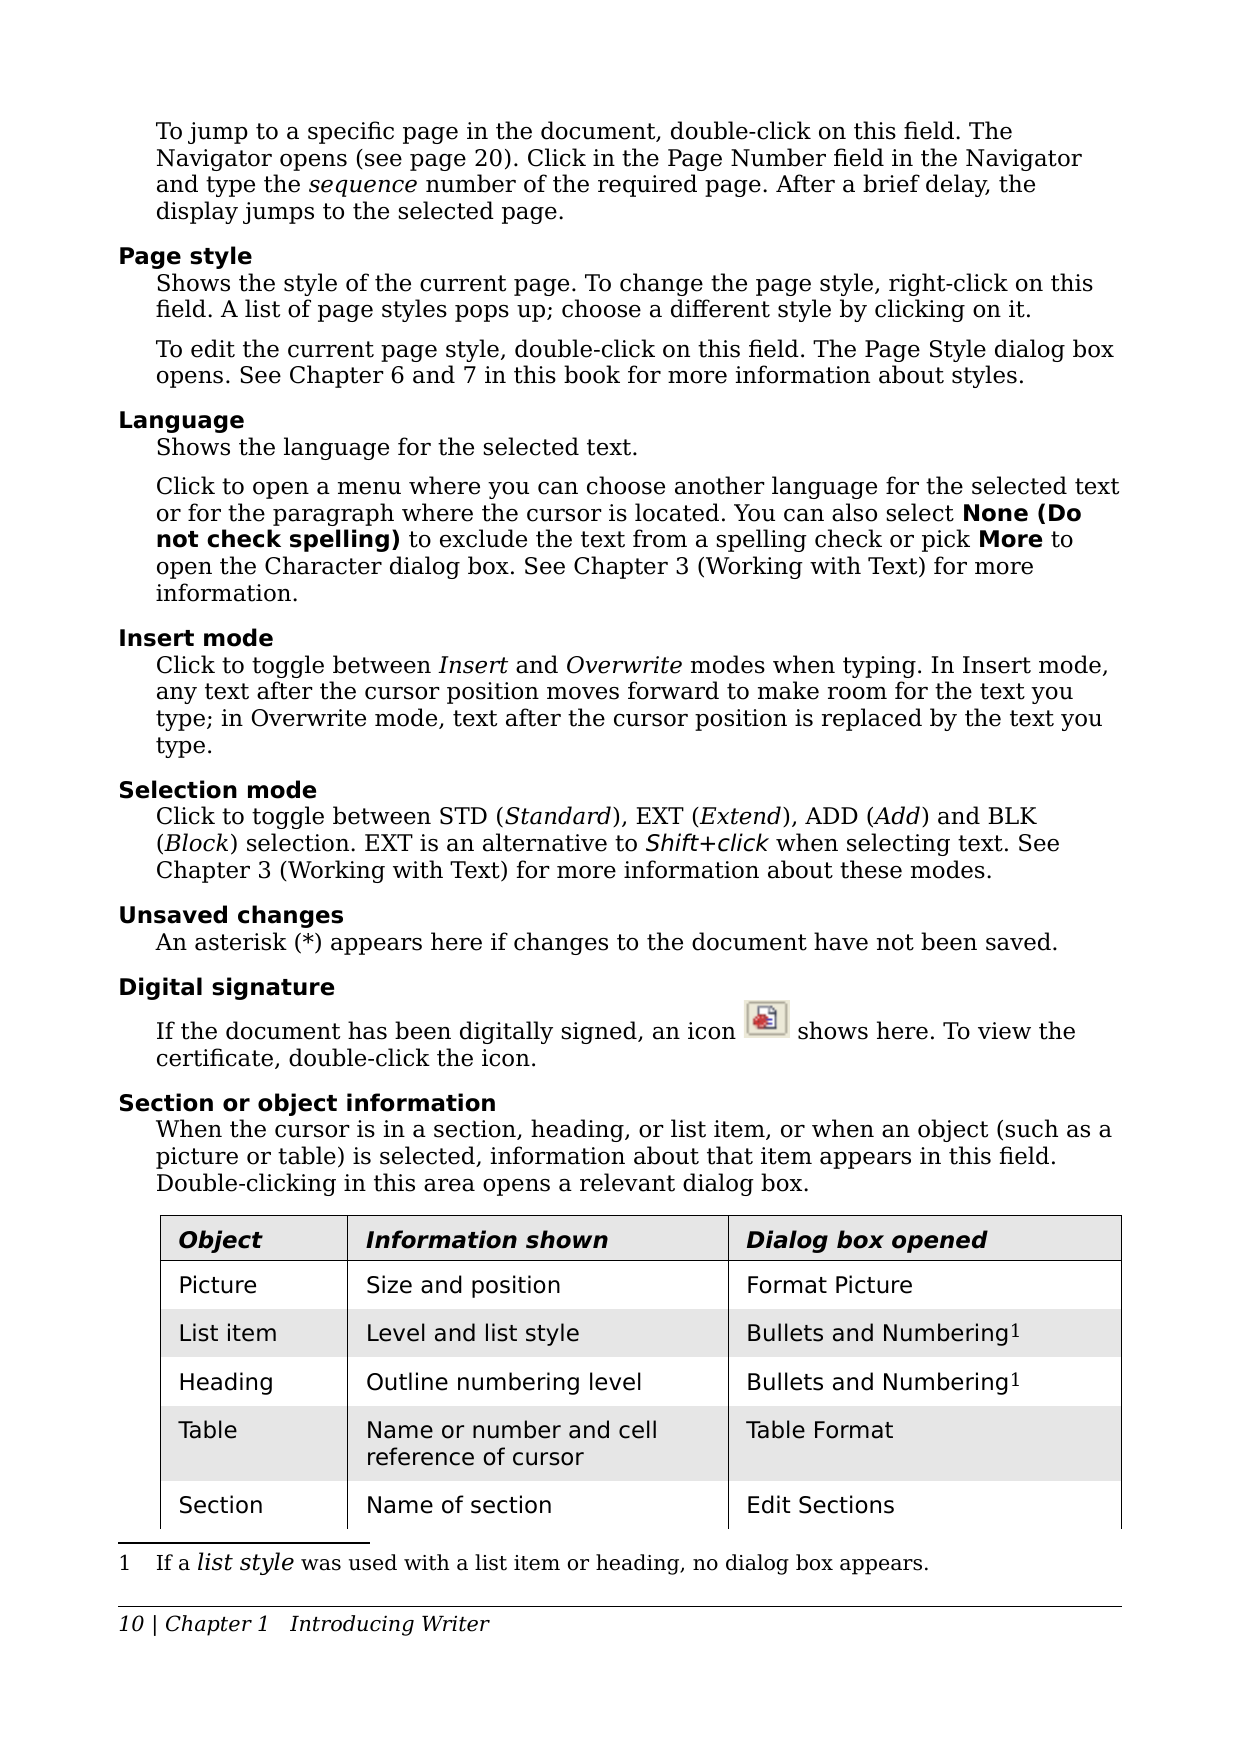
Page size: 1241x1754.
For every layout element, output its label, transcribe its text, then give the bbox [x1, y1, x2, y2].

text Insert mode [118, 625, 1122, 652]
table_cell Name or number and cell reference of cursor [348, 1406, 728, 1481]
table_cell Bullets and Numbering [729, 1309, 1121, 1357]
text Language [118, 407, 1122, 434]
picture [743, 1000, 790, 1038]
text An asterisk (*) appears here if changes to the document have not been saved. [156, 929, 1122, 955]
table_cell Section [161, 1481, 347, 1529]
text Click to toggle between STD (Standard), EXT (Extend), ADD (Add) and BLK (Block) selection. EXT is an alternative to Shift+click when selecting text. See Chapter 3 (Working with Text) for more information about these modes. [156, 803, 1122, 883]
table_cell List item [161, 1309, 347, 1357]
text Selection mode [118, 777, 1122, 803]
table_cell Outline numbering level [348, 1357, 728, 1406]
text If the document has been digitally signed, an icon shows here. To view the certificate, double-click the icon. [156, 1000, 1122, 1071]
text When the cursor is in a section, heading, or list item, or when an object (such as a picture or table) is selected, information about that item appears in this field. Double-clicking in this area opens a relevant dialog box. [156, 1116, 1122, 1196]
text To edit the current page style, double-click on this field. The Page Style dialog box opens. See Chapter 6 and 7 in this book for more information about styles. [156, 336, 1122, 389]
text Digital signature [118, 974, 1122, 1000]
text Section or object information [118, 1090, 1122, 1116]
text Page style [118, 243, 1122, 270]
table_cell Bullets and Numbering1 [729, 1357, 1121, 1406]
table_cell Level and list style [348, 1309, 728, 1357]
table_cell Format Picture [729, 1261, 1121, 1308]
table_header Object [161, 1216, 347, 1260]
text Shows the language for the selected text. [156, 434, 1122, 461]
table_cell Size and position [348, 1261, 728, 1308]
text Click to open a menu where you can choose another language for the selected text or for the paragraph where the cursor is located. You can also select None (Do not check spelling) to exclude the text from a spelling check or pick More to open the Character dialog box. See Chapter 3 (Working with Text) for more information. [156, 473, 1122, 607]
table_cell Table Format [729, 1406, 1121, 1481]
table_cell Name of section [348, 1481, 728, 1529]
text Shows the style of the current page. To change the page style, right-click on this field. A list of page styles pops up; choose a different style by clicking on it. [156, 270, 1122, 323]
table_header Information shown [348, 1216, 728, 1260]
text Unsaved changes [118, 902, 1122, 929]
text Click to toggle between Insert and Overwrite modes when typing. In Insert mode, any text after the cursor position moves forward to make room for the text you type; in Overwrite mode, text after the cursor position is replaced by the text you type. [156, 652, 1122, 758]
table_header Dialog box opened [729, 1216, 1121, 1260]
table_cell Heading [161, 1357, 347, 1406]
table_cell Edit Sections [729, 1481, 1121, 1529]
text To jump to a specific page in the document, double-click on this field. The Navigator opens (see page 20). Click in the Page Number field in the Navigator and type the sequence number of the required page. After a brief delay, the display jumps to the selected page. [156, 118, 1122, 225]
table_cell Table [161, 1406, 347, 1481]
table_cell Picture [161, 1261, 347, 1308]
